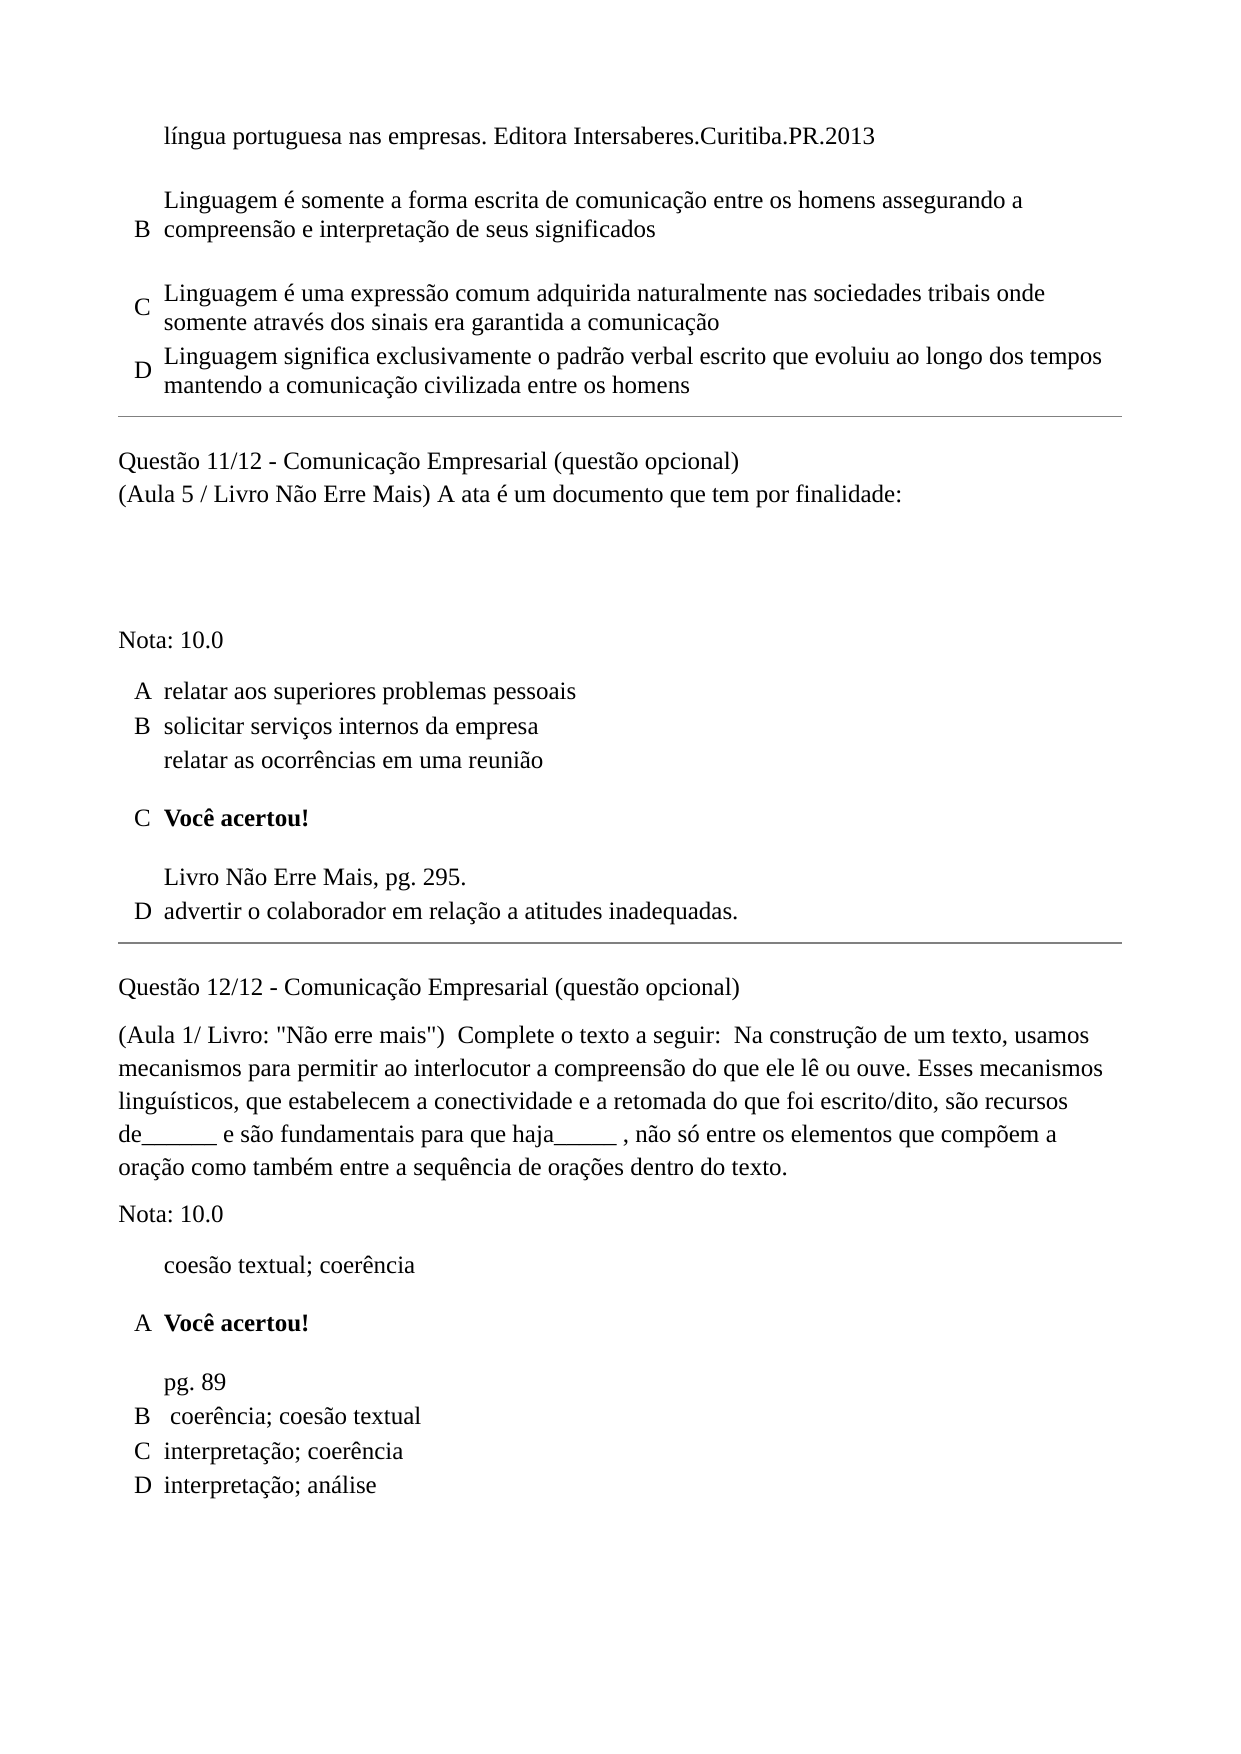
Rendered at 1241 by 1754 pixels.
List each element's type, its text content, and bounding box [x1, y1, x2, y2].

table_cell [118, 182, 131, 275]
table_cell [118, 1398, 131, 1433]
text (Aula 5 / Livro Não Erre Mais) A ata é um documento que tem por finalidade: [118, 479, 1122, 607]
table_header [131, 118, 161, 182]
table_cell B [131, 1398, 161, 1433]
table_cell [118, 338, 131, 402]
table_cell interpretação; coerência [161, 1433, 432, 1467]
table_cell C [131, 1433, 161, 1467]
text Questão 12/12 - Comunicação Empresarial (questão opcional) [118, 972, 1122, 1001]
table_cell [118, 743, 131, 893]
table_header [118, 673, 131, 708]
table_cell relatar as ocorrências em uma reunião Você acertou! Livro Não Erre Mais, pg. 295. [161, 743, 749, 893]
table_cell Linguagem é uma expressão comum adquirida naturalmente nas sociedades tribais onde somente através dos sinais era garantida a comunicação [161, 275, 1122, 338]
table_header coesão textual; coerência Você acertou! pg. 89 [161, 1247, 432, 1398]
table_cell D [131, 1468, 161, 1502]
text Nota: 10.0 [118, 1199, 1114, 1228]
table_header [118, 1247, 131, 1398]
table_cell advertir o colaborador em relação a atitudes inadequadas. [161, 894, 749, 928]
table_cell [118, 894, 131, 928]
table_cell C [131, 275, 161, 338]
table_header relatar aos superiores problemas pessoais [161, 673, 749, 708]
table_cell solicitar serviços internos da empresa [161, 708, 749, 742]
table_header A [131, 673, 161, 708]
table_cell D [131, 338, 161, 402]
table_cell [118, 708, 131, 742]
table_cell B [131, 708, 161, 742]
text Questão 11/12 - Comunicação Empresarial (questão opcional) [118, 446, 1122, 475]
table_cell Linguagem significa exclusivamente o padrão verbal escrito que evoluiu ao longo dos tempos mantendo a comunicação civilizada entre os homens [161, 338, 1122, 402]
table_cell interpretação; análise [161, 1468, 432, 1502]
table_header língua portuguesa nas empresas. Editora Intersaberes.Curitiba.PR.2013 [161, 118, 1122, 182]
table_cell [118, 1433, 131, 1467]
table_cell C [131, 743, 161, 893]
text (Aula 1/ Livro: "Não erre mais") Complete o texto a seguir: Na construção de um texto, usamos mecanismos para permitir ao interlocutor a compreensão do que ele lê ou ouve. Esses mecanismos linguísticos, que estabelecem a conectividade e a retomada do que foi escrito/dito, são recursos de______ e são fundamentais para que haja_____ , não só entre os ele­mentos que compõem a oração como também entre a sequência de orações dentro do texto. [118, 1020, 1122, 1181]
text Nota: 10.0 [118, 626, 1114, 654]
table_cell coerência; coesão textual [161, 1398, 432, 1433]
table_cell [118, 1468, 131, 1502]
table_header [118, 118, 131, 182]
table_cell Linguagem é somente a forma escrita de comunicação entre os homens assegurando a compreensão e interpretação de seus significados [161, 182, 1122, 275]
table_cell B [131, 182, 161, 275]
table_cell D [131, 894, 161, 928]
table_cell [118, 275, 131, 338]
table_header A [131, 1247, 161, 1398]
